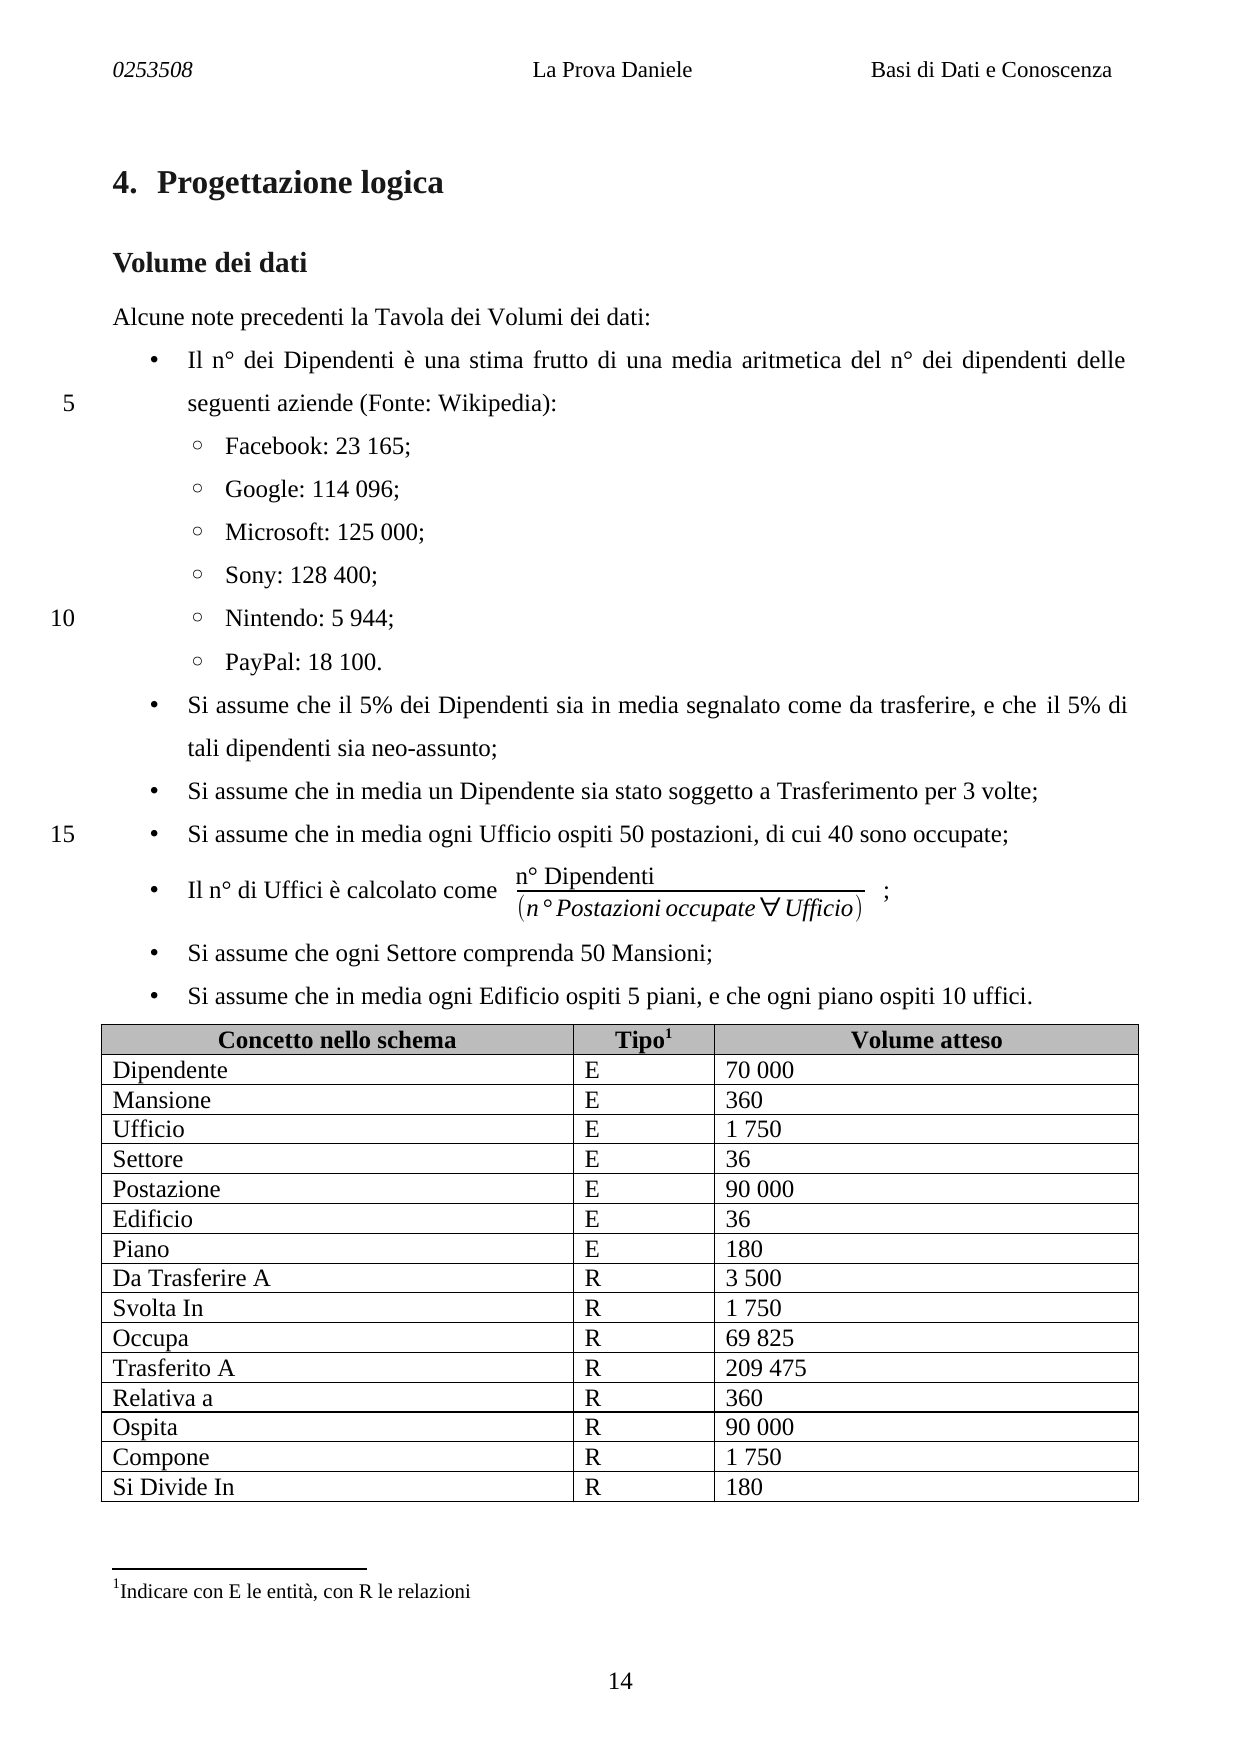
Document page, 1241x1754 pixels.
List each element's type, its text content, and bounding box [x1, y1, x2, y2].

table_cell 360 [715, 1085, 1138, 1113]
table_cell R [574, 1413, 714, 1441]
list Microsoft: 125 000; [187, 517, 1128, 546]
list PayPal: 18 100. [187, 647, 1128, 675]
table_cell Settore [102, 1144, 573, 1173]
list Si assume che in media ogni Ufficio ospiti 50 postazioni, di cui 40 sono occupate; [150, 819, 1128, 848]
table_cell R [574, 1442, 714, 1471]
table_cell Trasferito A [102, 1353, 573, 1382]
table_cell E [574, 1115, 714, 1143]
table_cell Postazione [102, 1174, 573, 1203]
table_cell Si Divide In [102, 1472, 573, 1501]
table_cell 180 [715, 1234, 1138, 1262]
table_cell 1 750 [715, 1293, 1138, 1322]
list Si assume che ogni Settore comprenda 50 Mansioni; [150, 938, 1128, 967]
table_cell E [574, 1144, 714, 1173]
table_cell 90 000 [715, 1413, 1138, 1441]
table_cell Da Trasferire A [102, 1264, 573, 1292]
table_cell 209 475 [715, 1353, 1138, 1382]
table_cell Edificio [102, 1204, 573, 1233]
table_cell 180 [715, 1472, 1138, 1501]
list Si assume che il 5% dei Dipendenti sia in media segnalato come da trasferire, e che il 5% di tali dipendenti sia neo-assunto; [150, 690, 1128, 762]
table_cell R [574, 1472, 714, 1501]
table_header Volume atteso [715, 1025, 1138, 1054]
list Il n° dei Dipendenti è una stima frutto di una media aritmetica del n° dei dipendenti delle seguenti aziende (Fonte: Wikipedia): [150, 345, 1128, 417]
list Sony: 128 400; [187, 560, 1128, 589]
table_cell 70 000 [715, 1055, 1138, 1084]
table_cell E [574, 1204, 714, 1233]
table_cell R [574, 1323, 714, 1352]
text Alcune note precedenti la Tavola dei Volumi dei dati: [112, 302, 1128, 330]
table_cell Ufficio [102, 1115, 573, 1143]
table_cell Occupa [102, 1323, 573, 1352]
table_cell 1 750 [715, 1442, 1138, 1471]
table_cell Svolta In [102, 1293, 573, 1322]
table_cell 360 [715, 1383, 1138, 1411]
table_cell R [574, 1264, 714, 1292]
table_cell R [574, 1383, 714, 1411]
table_cell R [574, 1293, 714, 1322]
list Si assume che in media un Dipendente sia stato soggetto a Trasferimento per 3 volte; [150, 776, 1128, 805]
table_cell 90 000 [715, 1174, 1138, 1203]
list Facebook: 23 165; [187, 431, 1128, 460]
table_cell 36 [715, 1144, 1138, 1173]
table_cell E [574, 1085, 714, 1113]
table_cell R [574, 1353, 714, 1382]
list Google: 114 096; [187, 474, 1128, 503]
table_cell E [574, 1174, 714, 1203]
table_header Concetto nello schema [102, 1025, 573, 1054]
table_cell Compone [102, 1442, 573, 1471]
table_cell Ospita [102, 1413, 573, 1441]
list Nintendo: 5 944; [187, 603, 1128, 632]
table_cell 1 750 [715, 1115, 1138, 1143]
table_cell 3 500 [715, 1264, 1138, 1292]
table_cell E [574, 1234, 714, 1262]
table_cell E [574, 1055, 714, 1084]
list Il n° di Uffici è calcolato come; [150, 862, 1128, 923]
table_cell Piano [102, 1234, 573, 1262]
table_cell 36 [715, 1204, 1138, 1233]
table_cell Dipendente [102, 1055, 573, 1084]
table_cell Mansione [102, 1085, 573, 1113]
table_header Tipo [574, 1025, 714, 1054]
list Si assume che in media ogni Edificio ospiti 5 piani, e che ogni piano ospiti 10 uffici. [150, 981, 1128, 1010]
table_cell 69 825 [715, 1323, 1138, 1352]
subtitle Volume dei dati [112, 245, 1128, 278]
table_cell Relativa a [102, 1383, 573, 1411]
subtitle Progettazione logica [112, 162, 1128, 201]
